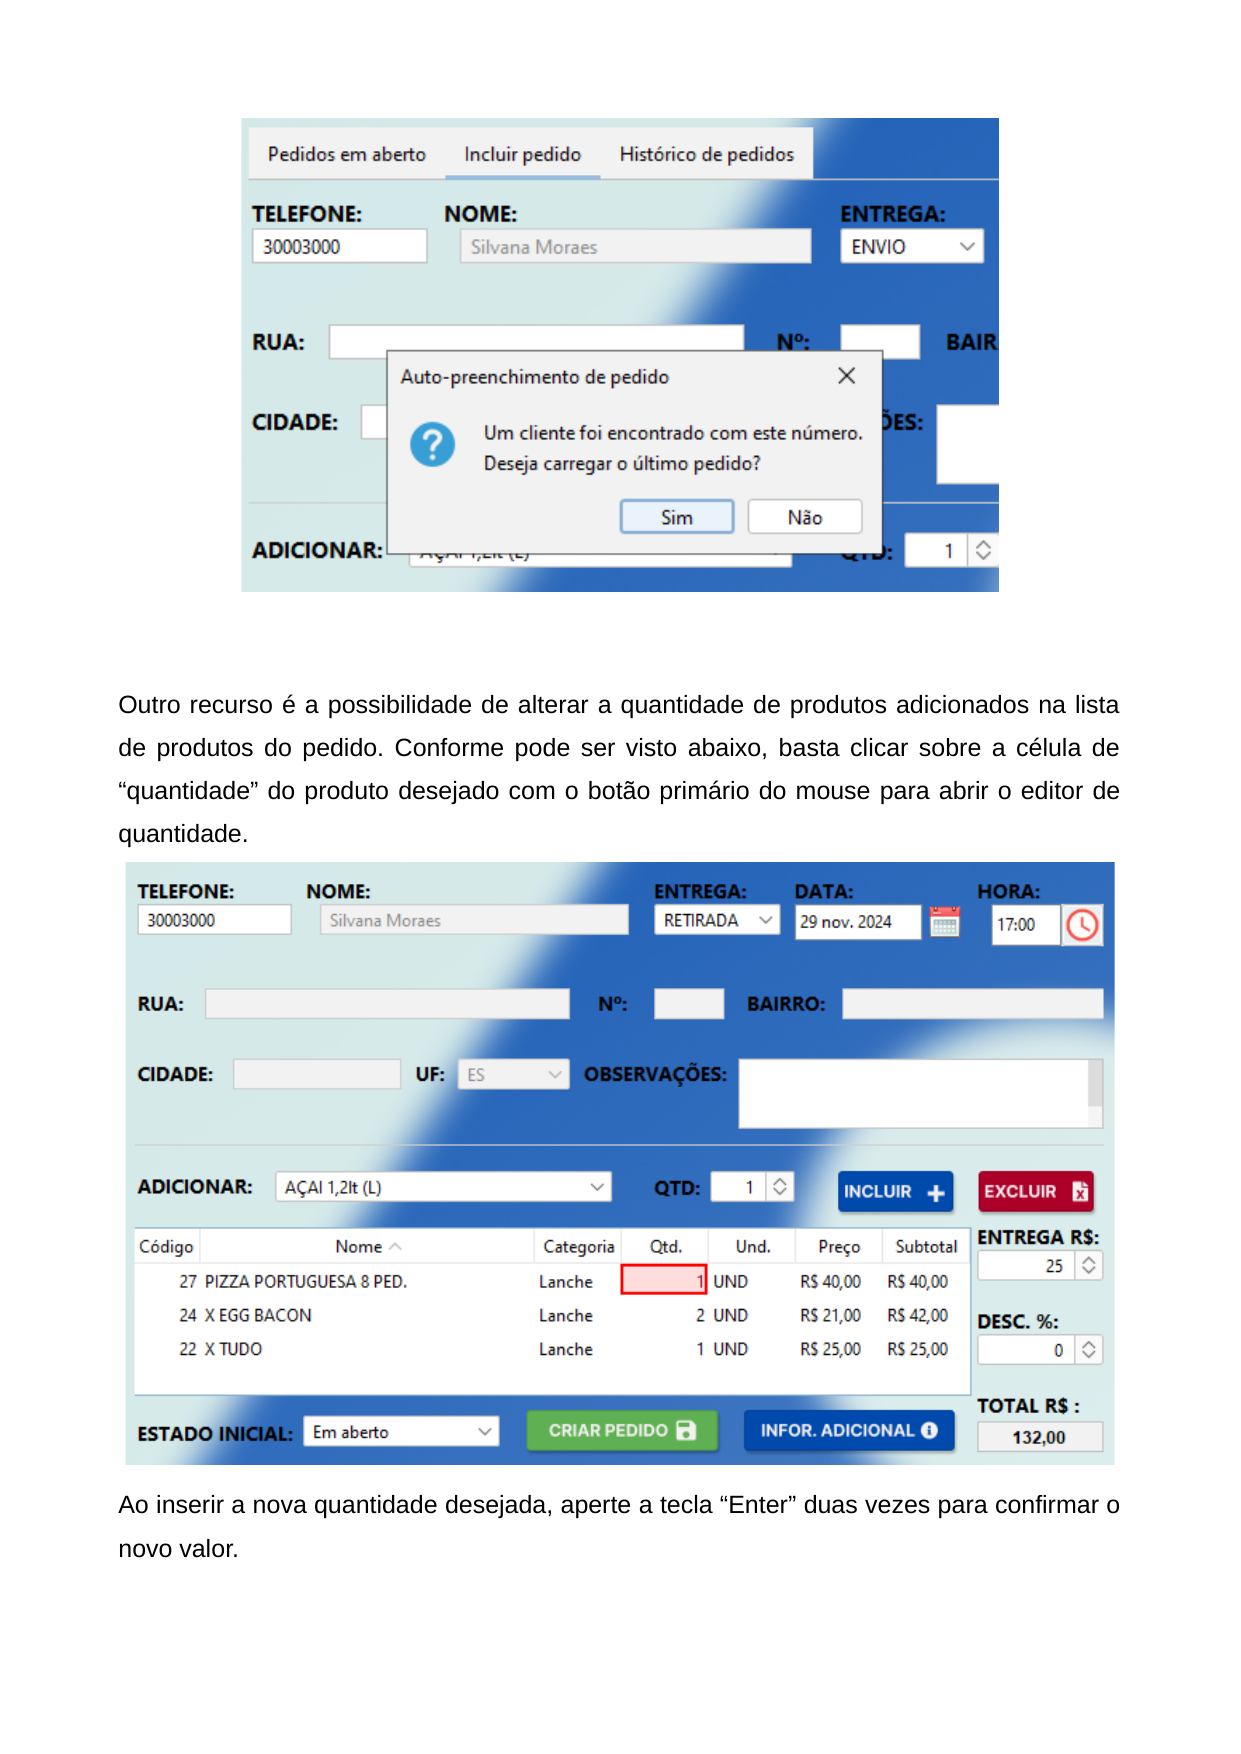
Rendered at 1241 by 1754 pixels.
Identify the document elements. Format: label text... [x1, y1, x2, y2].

picture [241, 118, 999, 592]
text Outro recurso é a possibilidade de alterar a quantidade de produtos adicionados na lista de produtos do pedido. Conforme pode ser visto abaixo, basta clicar sobre a célula de “quantidade” do produto desejado com o botão primário do mouse para abrir o editor de quantidade. [118, 690, 1122, 848]
text Ao inserir a nova quantidade desejada, aperte a tecla “Enter” duas vezes para confirmar o novo valor. [118, 892, 1122, 1562]
picture [125, 862, 1115, 1465]
